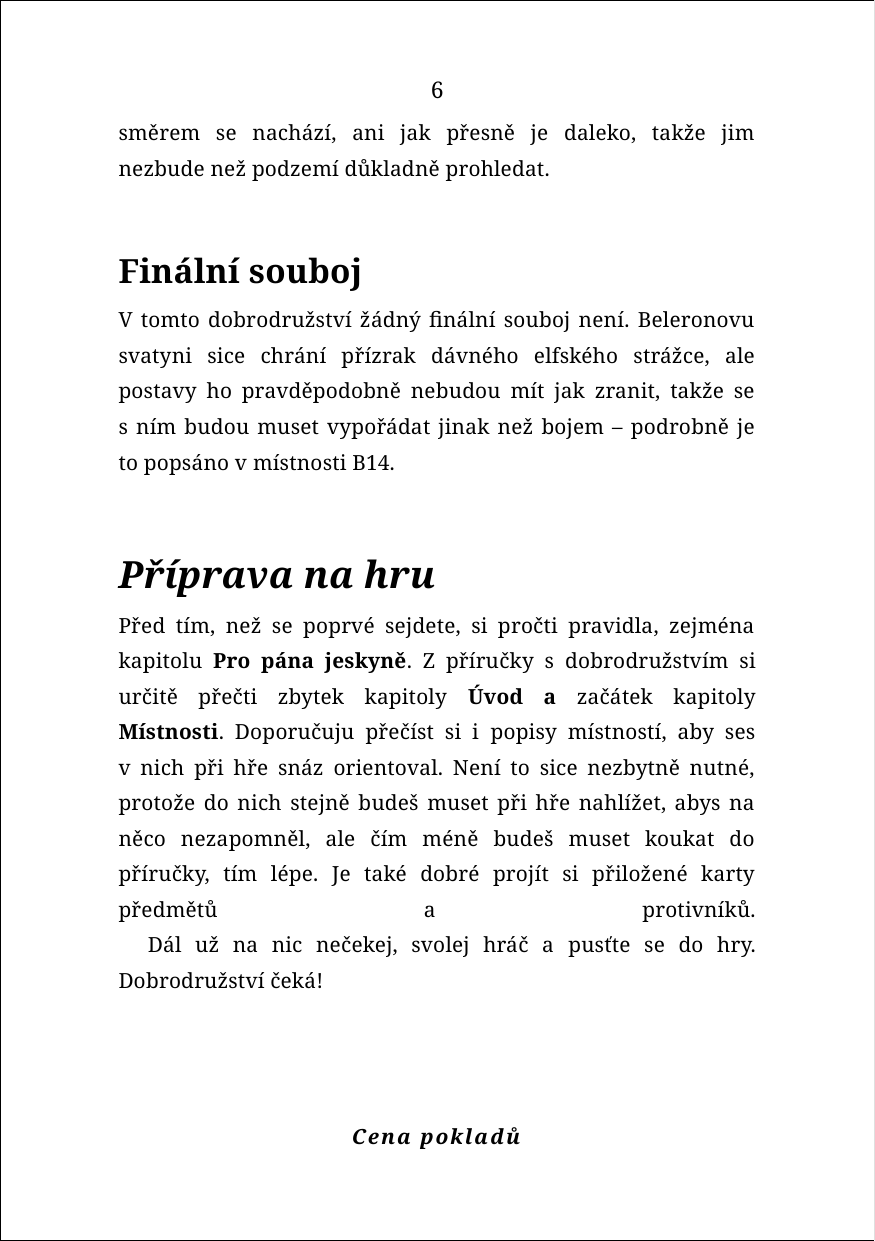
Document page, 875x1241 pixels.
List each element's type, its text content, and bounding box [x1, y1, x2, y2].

subtitle Finální souboj [118, 248, 756, 294]
text V⁠ tomto dobrodružství žádný finální souboj není. Beleronovu svatyni sice chrání přízrak dávného elfského strážce, ale postavy ho pravděpodobně nebudou mít jak zranit, takže se s⁠ ním budou muset vypořádat jinak než bojem – podrobně je to popsáno v⁠ místnosti B14. [118, 306, 756, 476]
text směrem se nachází, ani jak přesně je daleko, takže jim nezbude než podzemí důkladně prohledat. [118, 118, 756, 182]
text Před tím, než se poprvé sejdete, si pročti pravidla, zejména kapitolu Pro pána jeskyně. Z⁠ příručky s⁠ dobrodružstvím si určitě přečti zbytek kapitoly Úvod a⁠ začátek kapitoly Místnosti. Doporučuju přečíst si i⁠ popisy místností, aby ses v⁠ nich při hře snáz orientoval. Není to sice nezbytně nutné, protože do nich stejně budeš muset při hře nahlížet, abys na něco nezapomněl, ale čím méně budeš muset koukat do příručky, tím lépe. Je také dobré projít si přiložené karty předmětů a⁠ protivníků. Dál už na nic nečekej, svolej hráč a⁠ pusťte se do hry. Dobrodružství čeká! [118, 611, 756, 994]
subtitle Příprava na hru [118, 548, 756, 599]
